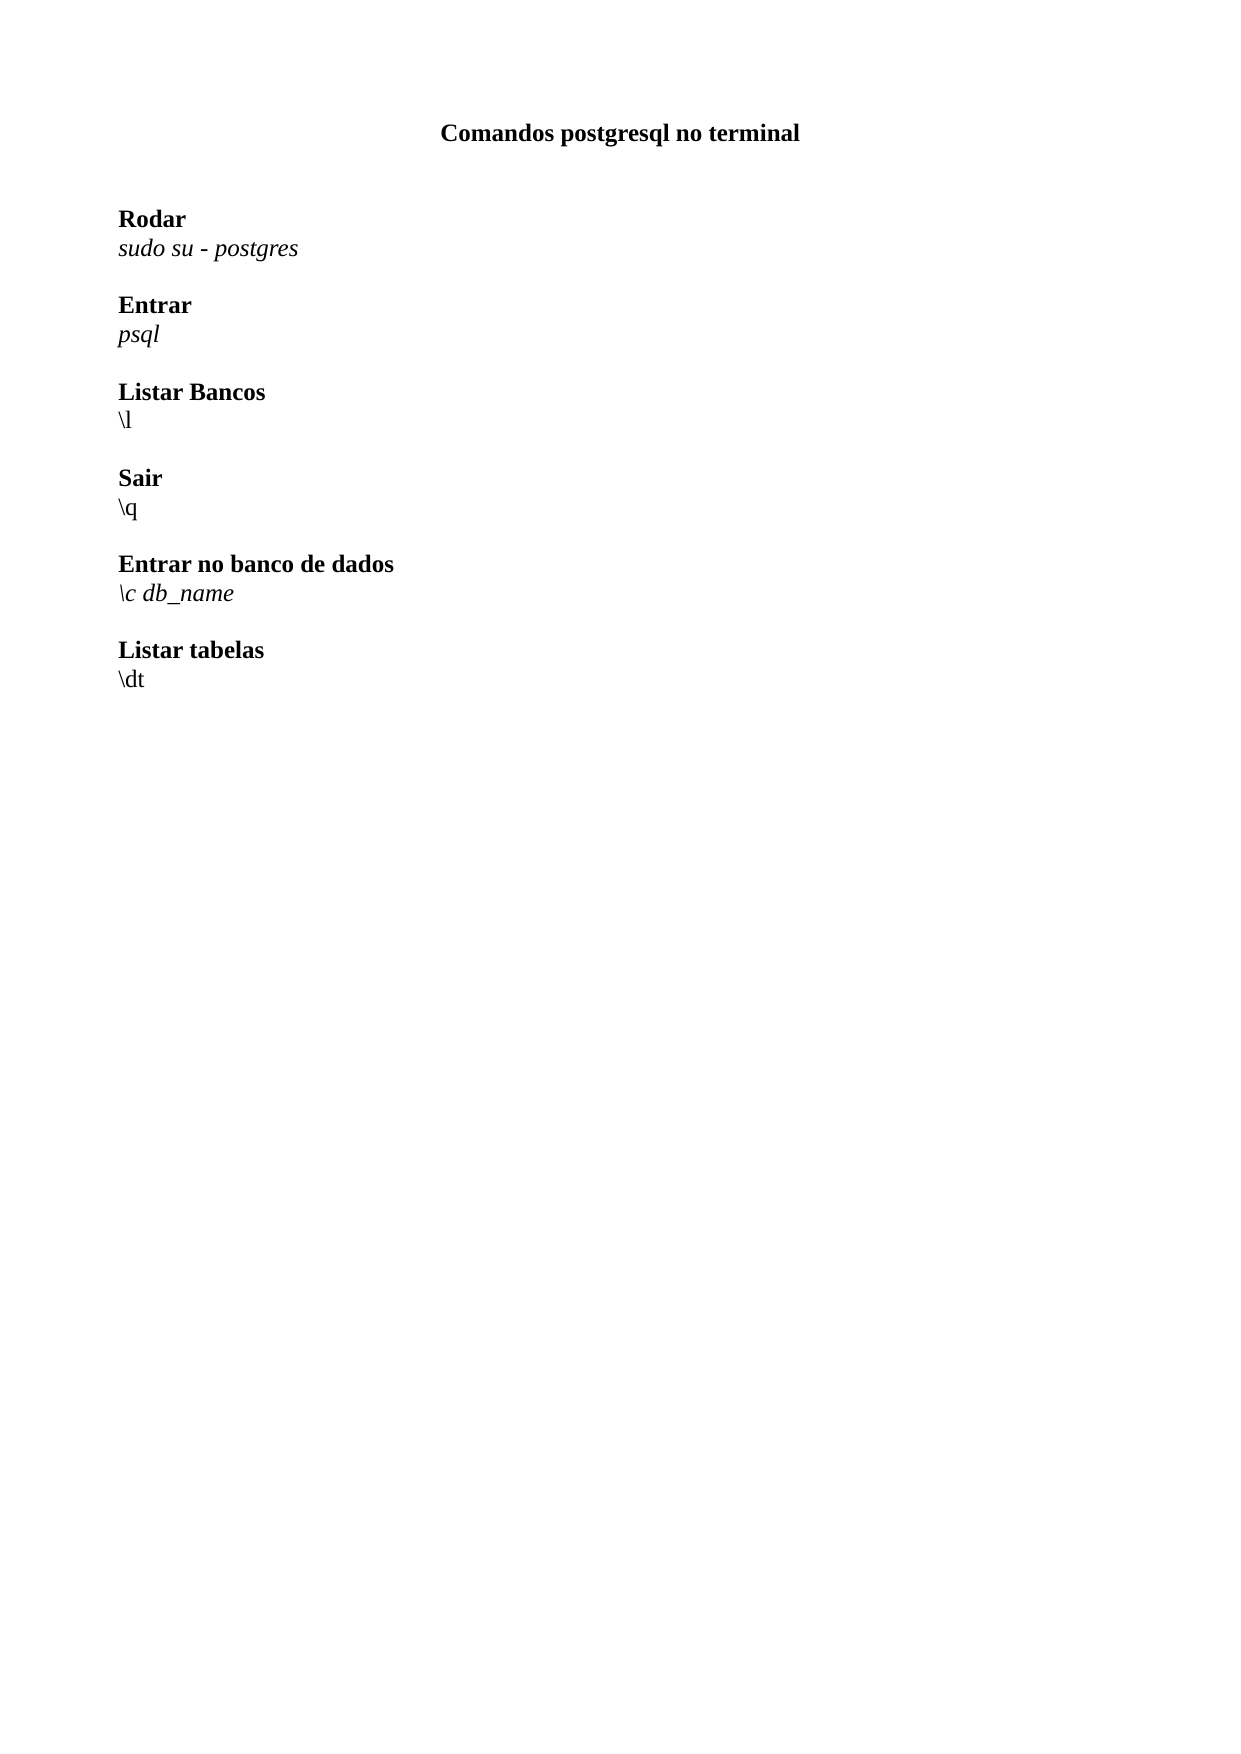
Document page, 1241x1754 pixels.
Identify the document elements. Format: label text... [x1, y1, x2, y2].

text Comandos postgresql no terminal [118, 118, 1122, 147]
text Rodar [118, 204, 1122, 233]
text Sair [118, 463, 1122, 492]
text Listar Bancos [118, 377, 1122, 406]
text \l [118, 406, 1122, 434]
text sudo su - postgres [118, 233, 1122, 262]
text psql [118, 319, 1122, 348]
text \c db_name [118, 578, 1122, 607]
text \dt [118, 664, 1122, 693]
text Entrar [118, 291, 1122, 319]
text Listar tabelas [118, 636, 1122, 664]
text \q [118, 492, 1122, 521]
text Entrar no banco de dados [118, 549, 1122, 578]
